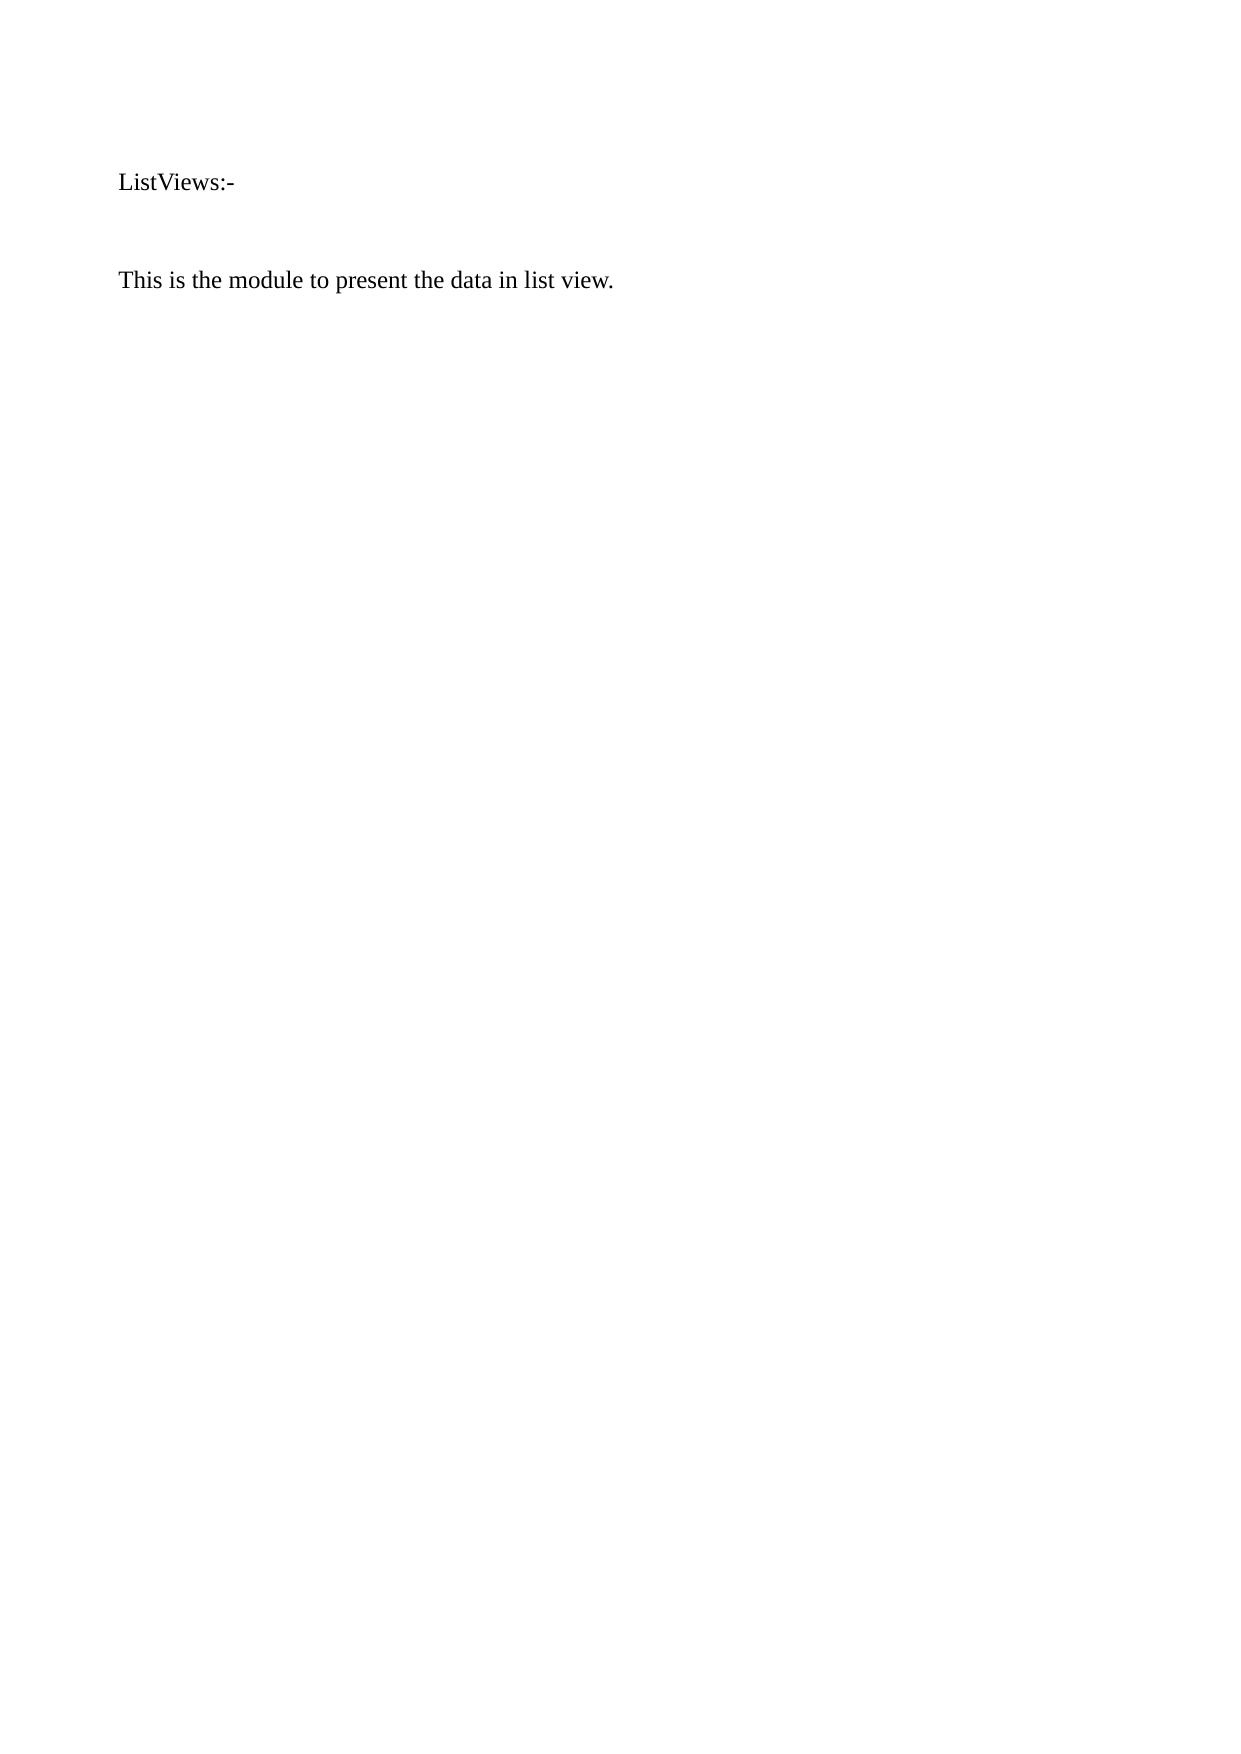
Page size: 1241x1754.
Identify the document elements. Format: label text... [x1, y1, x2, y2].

text ListViews:- [118, 167, 1122, 196]
text This is the module to present the data in list view. [118, 265, 1122, 294]
